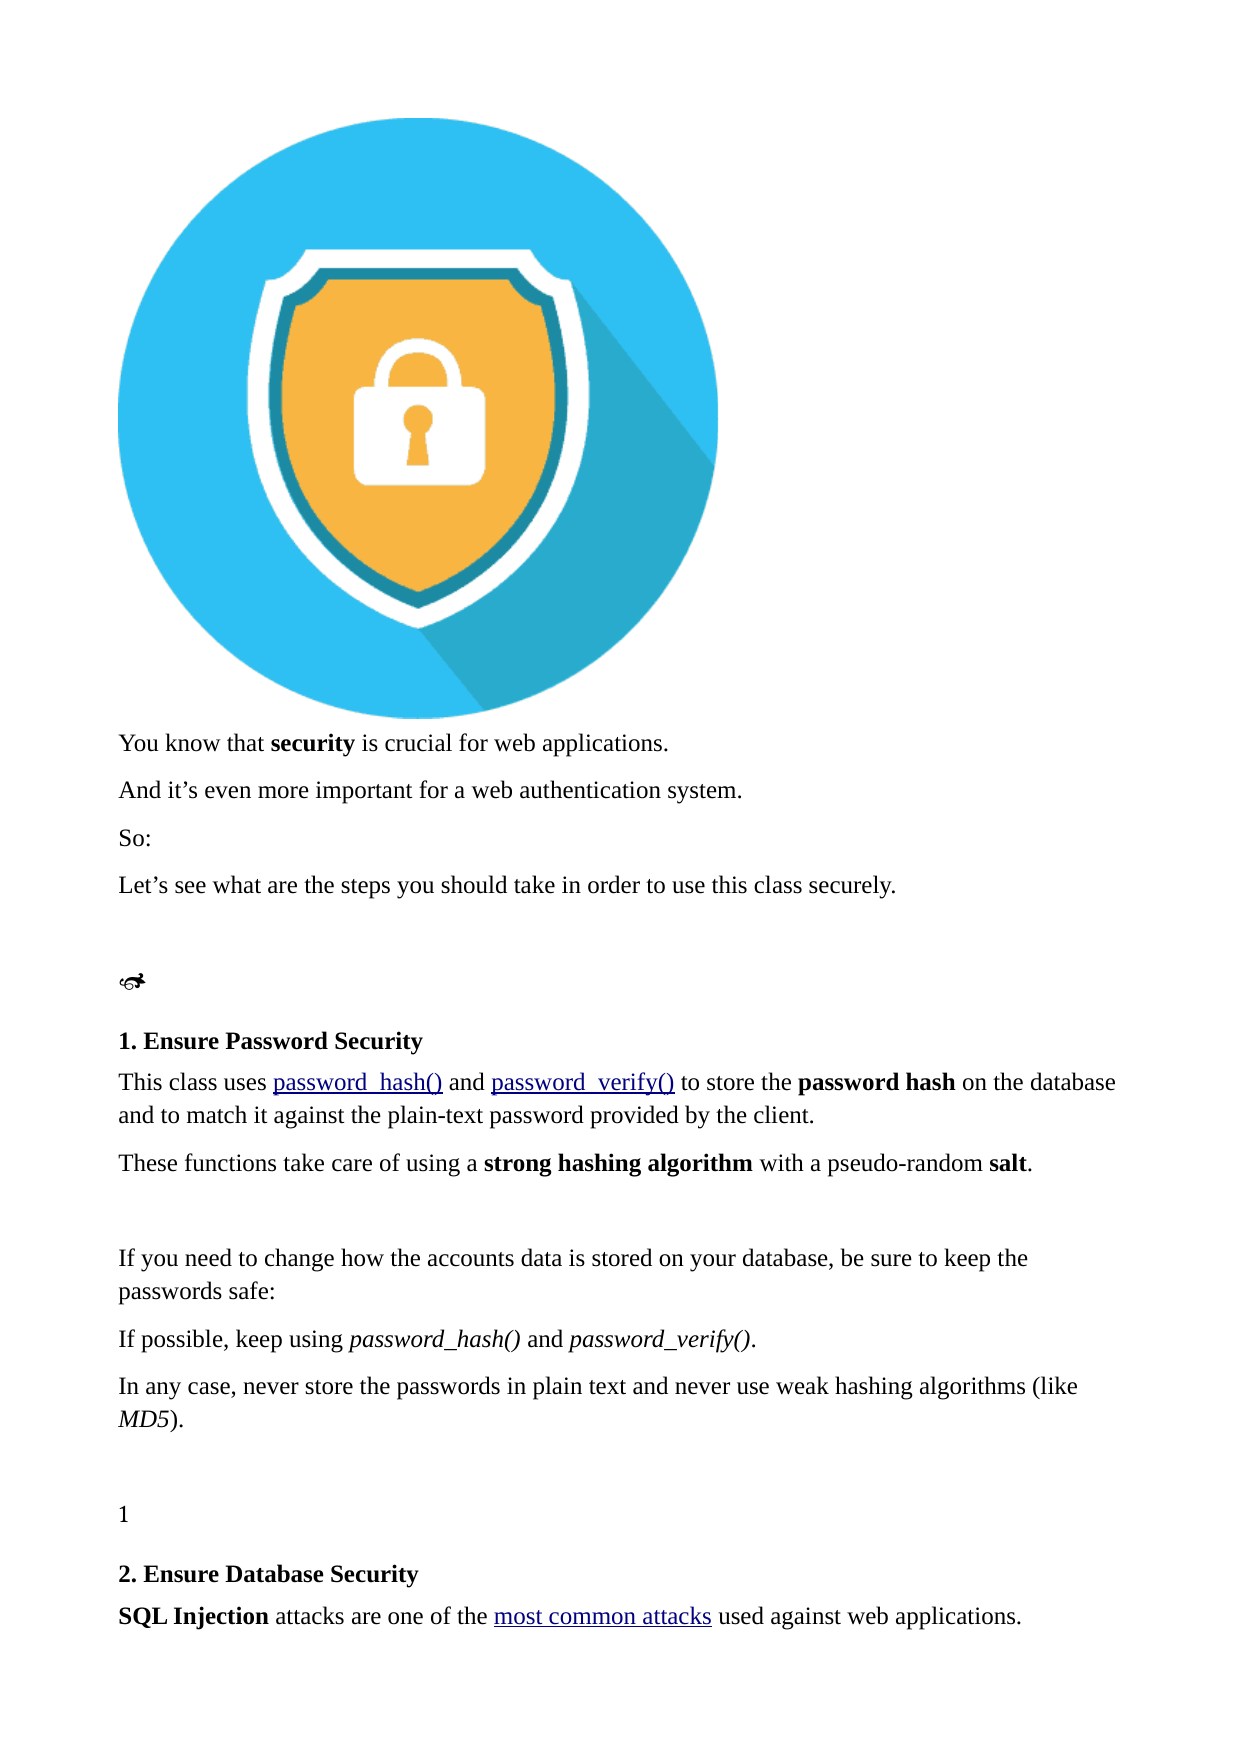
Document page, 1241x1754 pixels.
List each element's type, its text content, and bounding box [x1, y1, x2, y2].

picture [118, 118, 719, 719]
text If you need to change how the accounts data is stored on your database, be sure to keep the passwords safe: [118, 1243, 1122, 1305]
text  [118, 966, 1122, 994]
text So: [118, 823, 1122, 852]
text You know that security is crucial for web applications. [118, 728, 1122, 757]
text SQL Injection attacks are one of the most common attacks used against web applications. [118, 1601, 1122, 1629]
text This class uses password_hash() and password_verify() to store the password hash on the database and to match it against the plain-text password provided by the client. [118, 1067, 1122, 1129]
text Let’s see what are the steps you should take in order to use this class securely. [118, 871, 1122, 899]
subtitle 2. Ensure Database Security [118, 1559, 1122, 1588]
text In any case, never store the passwords in plain text and never use weak hashing algorithms (like MD5). [118, 1371, 1122, 1433]
text If possible, keep using password_hash() and password_verify(). [118, 1324, 1122, 1352]
text These functions take care of using a strong hashing algorithm with a pseudo-random salt. [118, 1148, 1122, 1177]
text And it’s even more important for a web authentication system. [118, 775, 1122, 804]
text  [118, 1499, 1122, 1528]
subtitle 1. Ensure Password Security [118, 1026, 1122, 1055]
